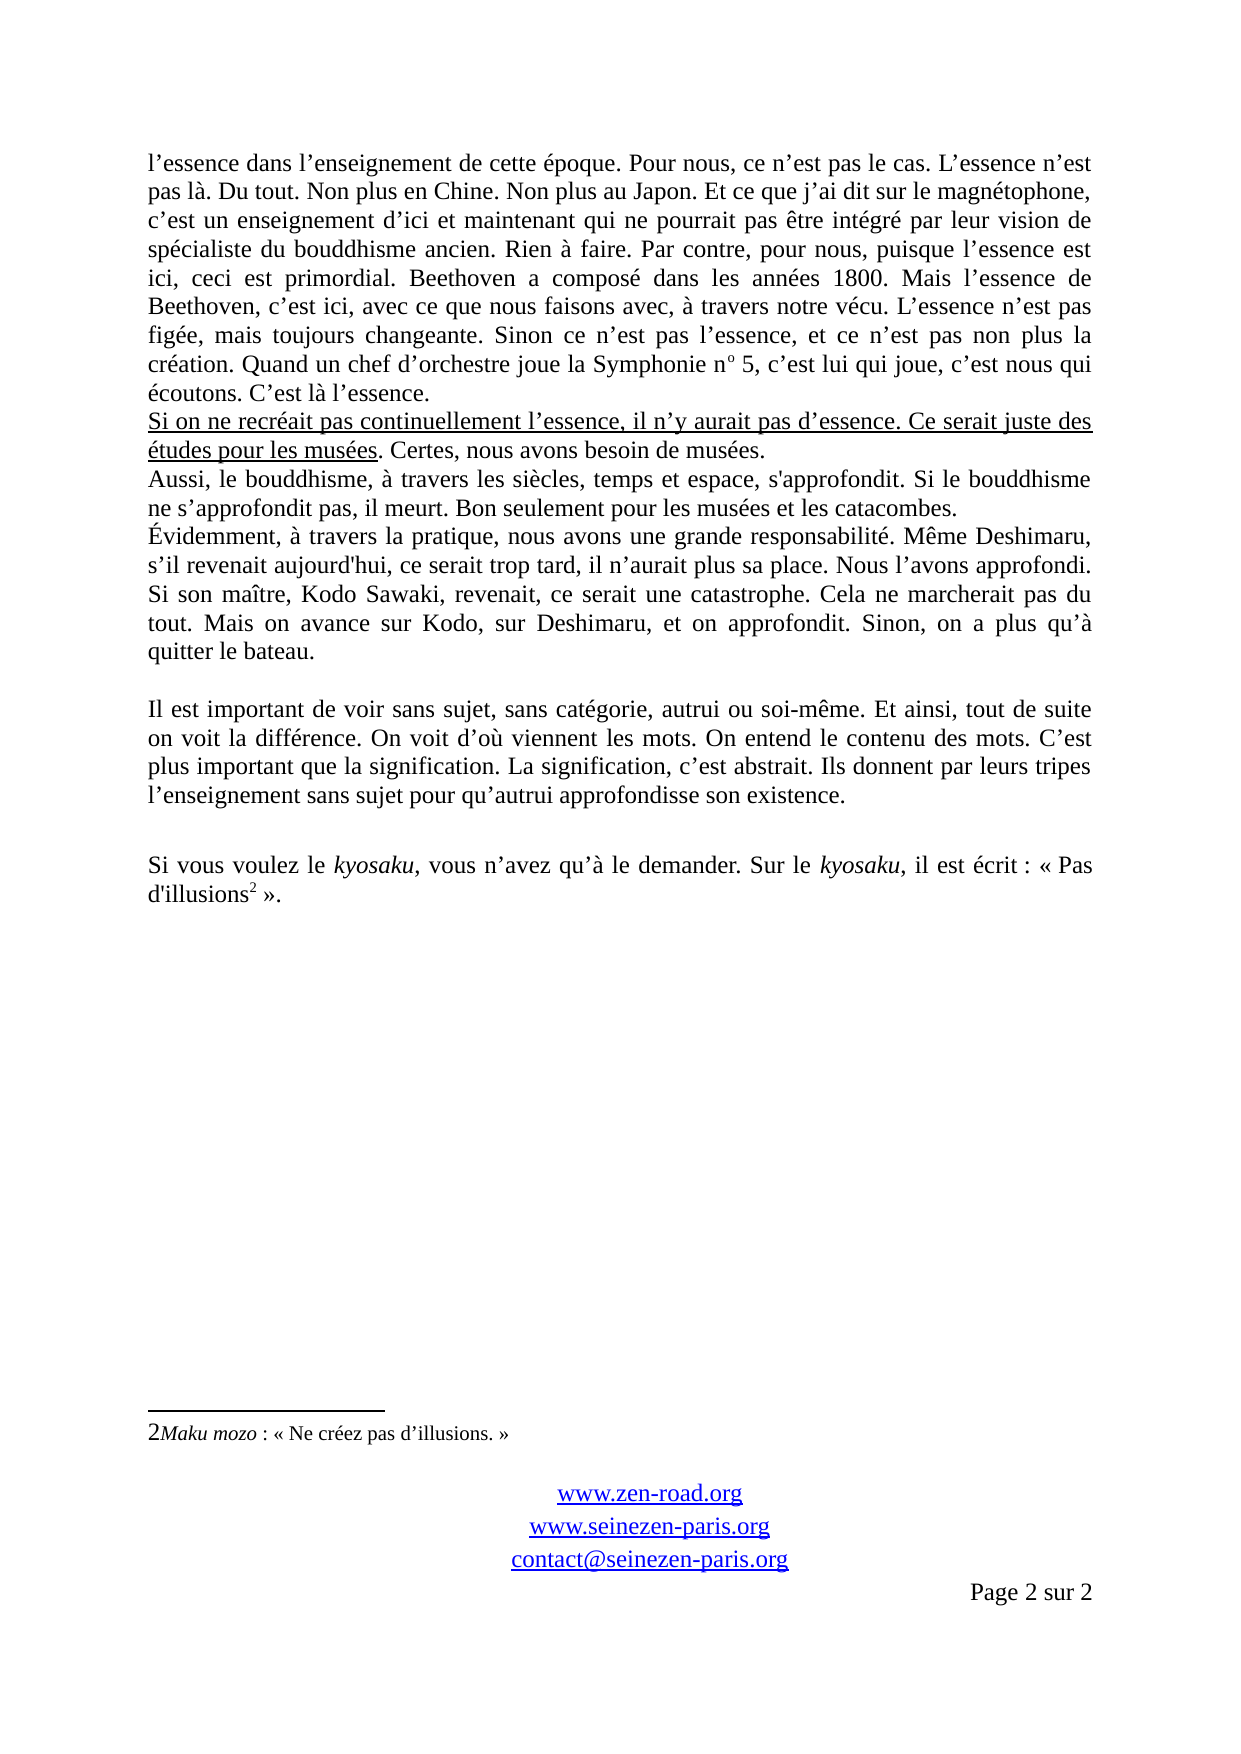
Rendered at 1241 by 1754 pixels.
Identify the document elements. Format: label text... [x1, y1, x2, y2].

text Si on ne recréait pas continuellement l’essence, il n’y aurait pas d’essence. Ce serait juste des [148, 406, 1093, 431]
text Il est important de voir sans sujet, sans catégorie, autrui ou soi-même. Et ainsi, tout de suite on voit la différence. On voit d’où viennent les mots. On entend le contenu des mots. C’est plus important que la signification. La signification, c’est abstrait. Ils donnent par leurs tripes l’enseignement sans sujet pour qu’autrui approfondisse son existence. [148, 694, 1093, 809]
text Aussi, le bouddhisme, à travers les siècles, temps et espace, s'approfondit. Si le bouddhisme ne s’approfondit pas, il meurt. Bon seulement pour les musées et les catacombes. [148, 464, 1093, 521]
list Maku mozo : « Ne créez pas d’illusions. » [148, 1417, 1093, 1445]
text l’essence dans l’enseignement de cette époque. Pour nous, ce n’est pas le cas. L’essence n’est pas là. Du tout. Non plus en Chine. Non plus au Japon. Et ce que j’ai dit sur le magnétophone, c’est un enseignement d’ici et maintenant qui ne pourrait pas être intégré par leur vision de spécialiste du bouddhisme ancien. Rien à faire. Par contre, pour nous, puisque l’essence est ici, ceci est primordial. Beethoven a composé dans les années 1800. Mais l’essence de Beethoven, c’est ici, avec ce que nous faisons avec, à travers notre vécu. L’essence n’est pas figée, mais toujours changeante. Sinon ce n’est pas l’essence, et ce n’est pas non plus la création. Quand un chef d’orchestre joue la Symphonie no 5, c’est lui qui joue, c’est nous qui écoutons. C’est là l’essence. [148, 148, 1093, 406]
text études pour les musées. Certes, nous avons besoin de musées. [148, 433, 1093, 464]
text Évidemment, à travers la pratique, nous avons une grande responsabilité. Même Deshimaru, s’il revenait aujourd'hui, ce serait trop tard, il n’aurait plus sa place. Nous l’avons approfondi. Si son maître, Kodo Sawaki, revenait, ce serait une catastrophe. Cela ne marcherait pas du tout. Mais on avance sur Kodo, sur Deshimaru, et on approfondit. Sinon, on a plus qu’à quitter le bateau. [148, 521, 1093, 665]
text Si vous voulez le kyosaku, vous n’avez qu’à le demander. Sur le kyosaku, il est écrit : « Pas d'illusions ». [148, 850, 1093, 908]
